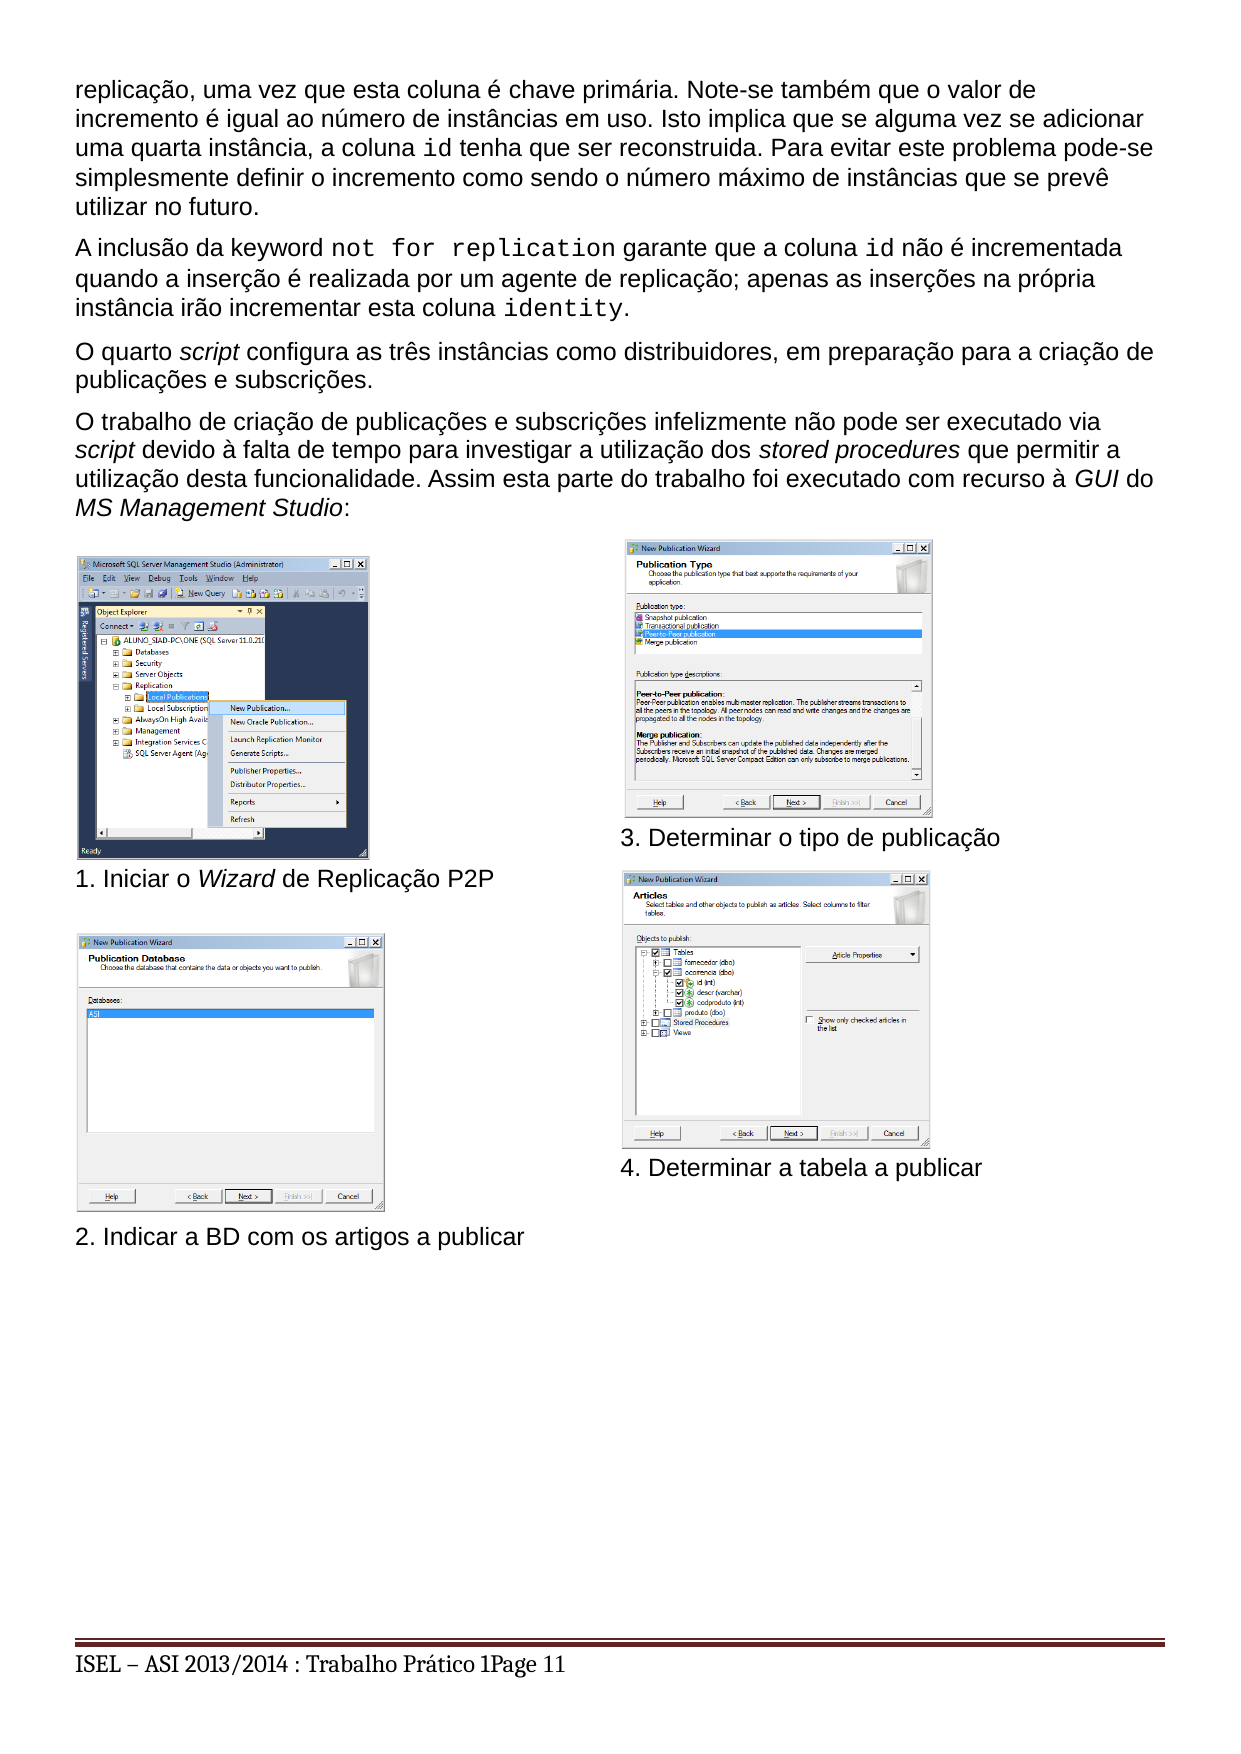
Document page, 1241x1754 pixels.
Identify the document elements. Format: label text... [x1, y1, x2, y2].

picture [76, 933, 385, 1212]
text O quarto script configura as três instâncias como distribuidores, em preparação para a criação de publicações e subscrições. [75, 337, 1165, 394]
picture [77, 556, 370, 860]
text replicação, uma vez que esta coluna é chave primária. Note-se também que o valor de incremento é igual ao número de instâncias em uso. Isto implica que se alguma vez se adicionar uma quarta instância, a coluna id tenha que ser reconstruida. Para evitar este problema pode-se simplesmente definir o incremento como sendo o número máximo de instâncias que se prevê utilizar no futuro. [75, 75, 1165, 221]
text A inclusão da keyword not for replication garante que a coluna id não é incrementada quando a inserção é realizada por um agente de replicação; apenas as inserções na própria instância irão incrementar esta coluna identity. [75, 233, 1165, 324]
picture [621, 870, 930, 1149]
text 3. Determinar o tipo de publicação [620, 823, 1165, 852]
text O trabalho de criação de publicações e subscrições infelizmente não pode ser executado via script devido à falta de tempo para investigar a utilização dos stored procedures que permitir a utilização desta funcionalidade. Assim esta parte do trabalho foi executado com recurso à GUI do MS Management Studio: [75, 407, 1165, 522]
text 1. Iniciar o Wizard de Replicação P2P [75, 864, 620, 921]
text 4. Determinar a tabela a publicar [620, 1153, 1165, 1182]
picture [624, 539, 933, 818]
text 2. Indicar a BD com os artigos a publicar [75, 1222, 620, 1251]
